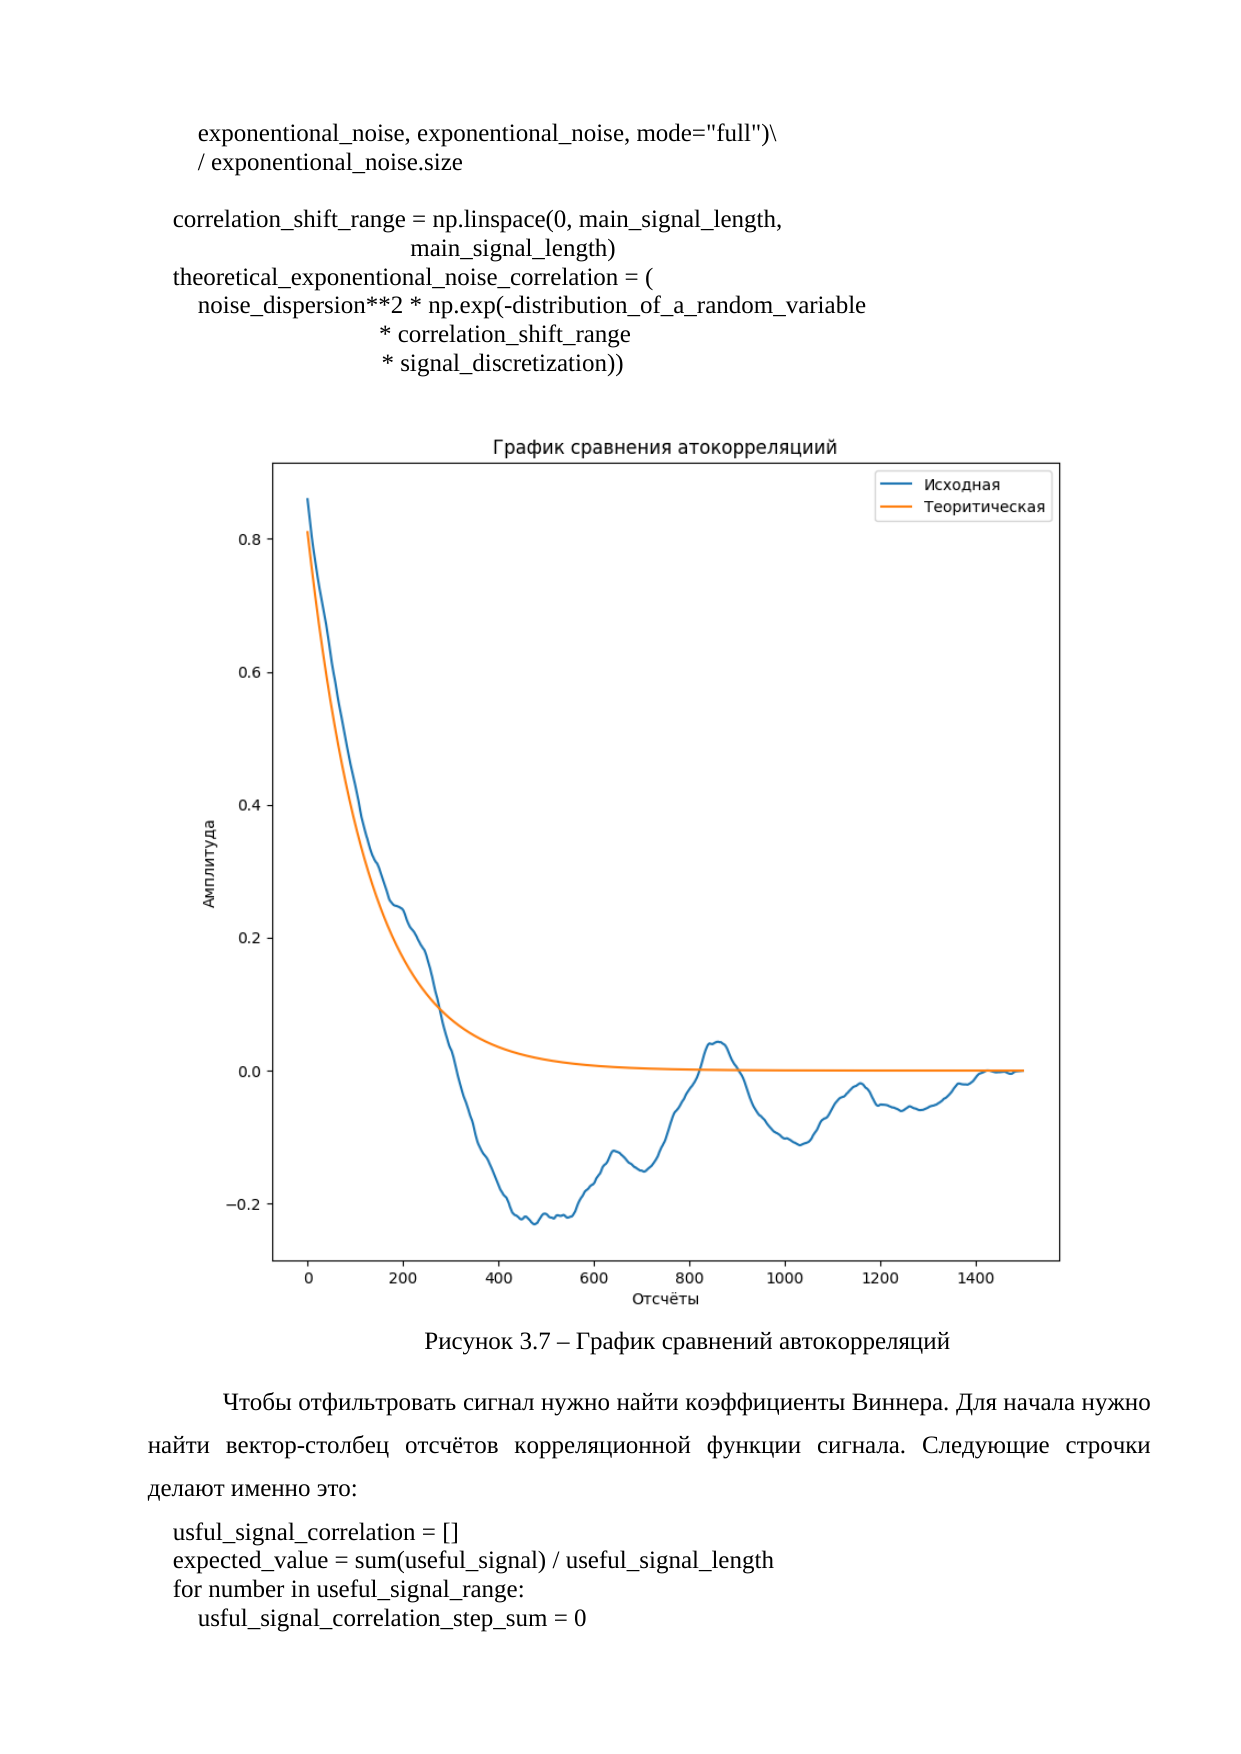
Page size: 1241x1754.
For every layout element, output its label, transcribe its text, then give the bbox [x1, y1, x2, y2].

picture [191, 398, 1102, 1312]
text * correlation_shift_range [148, 319, 1152, 348]
text noise_dispersion**2 * np.exp(-distribution_of_a_random_variable [148, 291, 1152, 319]
text * signal_discretization)) [148, 348, 1152, 377]
text Рисунок 3.7 – График сравнений автокорреляций [148, 394, 1152, 1355]
text Чтобы отфильтровать сигнал нужно найти коэффициенты Виннера. Для начала нужно найти вектор-столбец отсчётов корреляционной функции сигнала. Следующие строчки делают именно это: [148, 1387, 1152, 1502]
text theoretical_exponentional_noise_correlation = ( [148, 262, 1152, 291]
text usful_signal_correlation_step_sum = 0 [148, 1603, 1152, 1632]
text expected_value = sum(useful_signal) / useful_signal_length [148, 1545, 1152, 1574]
text for number in useful_signal_range: [148, 1574, 1152, 1603]
text correlation_shift_range = np.linspace(0, main_signal_length, [148, 204, 1152, 233]
text / exponentional_noise.size [148, 147, 1152, 176]
text exponentional_noise, exponentional_noise, mode="full")\ [148, 118, 1152, 147]
text main_signal_length) [148, 233, 1152, 262]
text usful_signal_correlation = [] [148, 1517, 1152, 1545]
